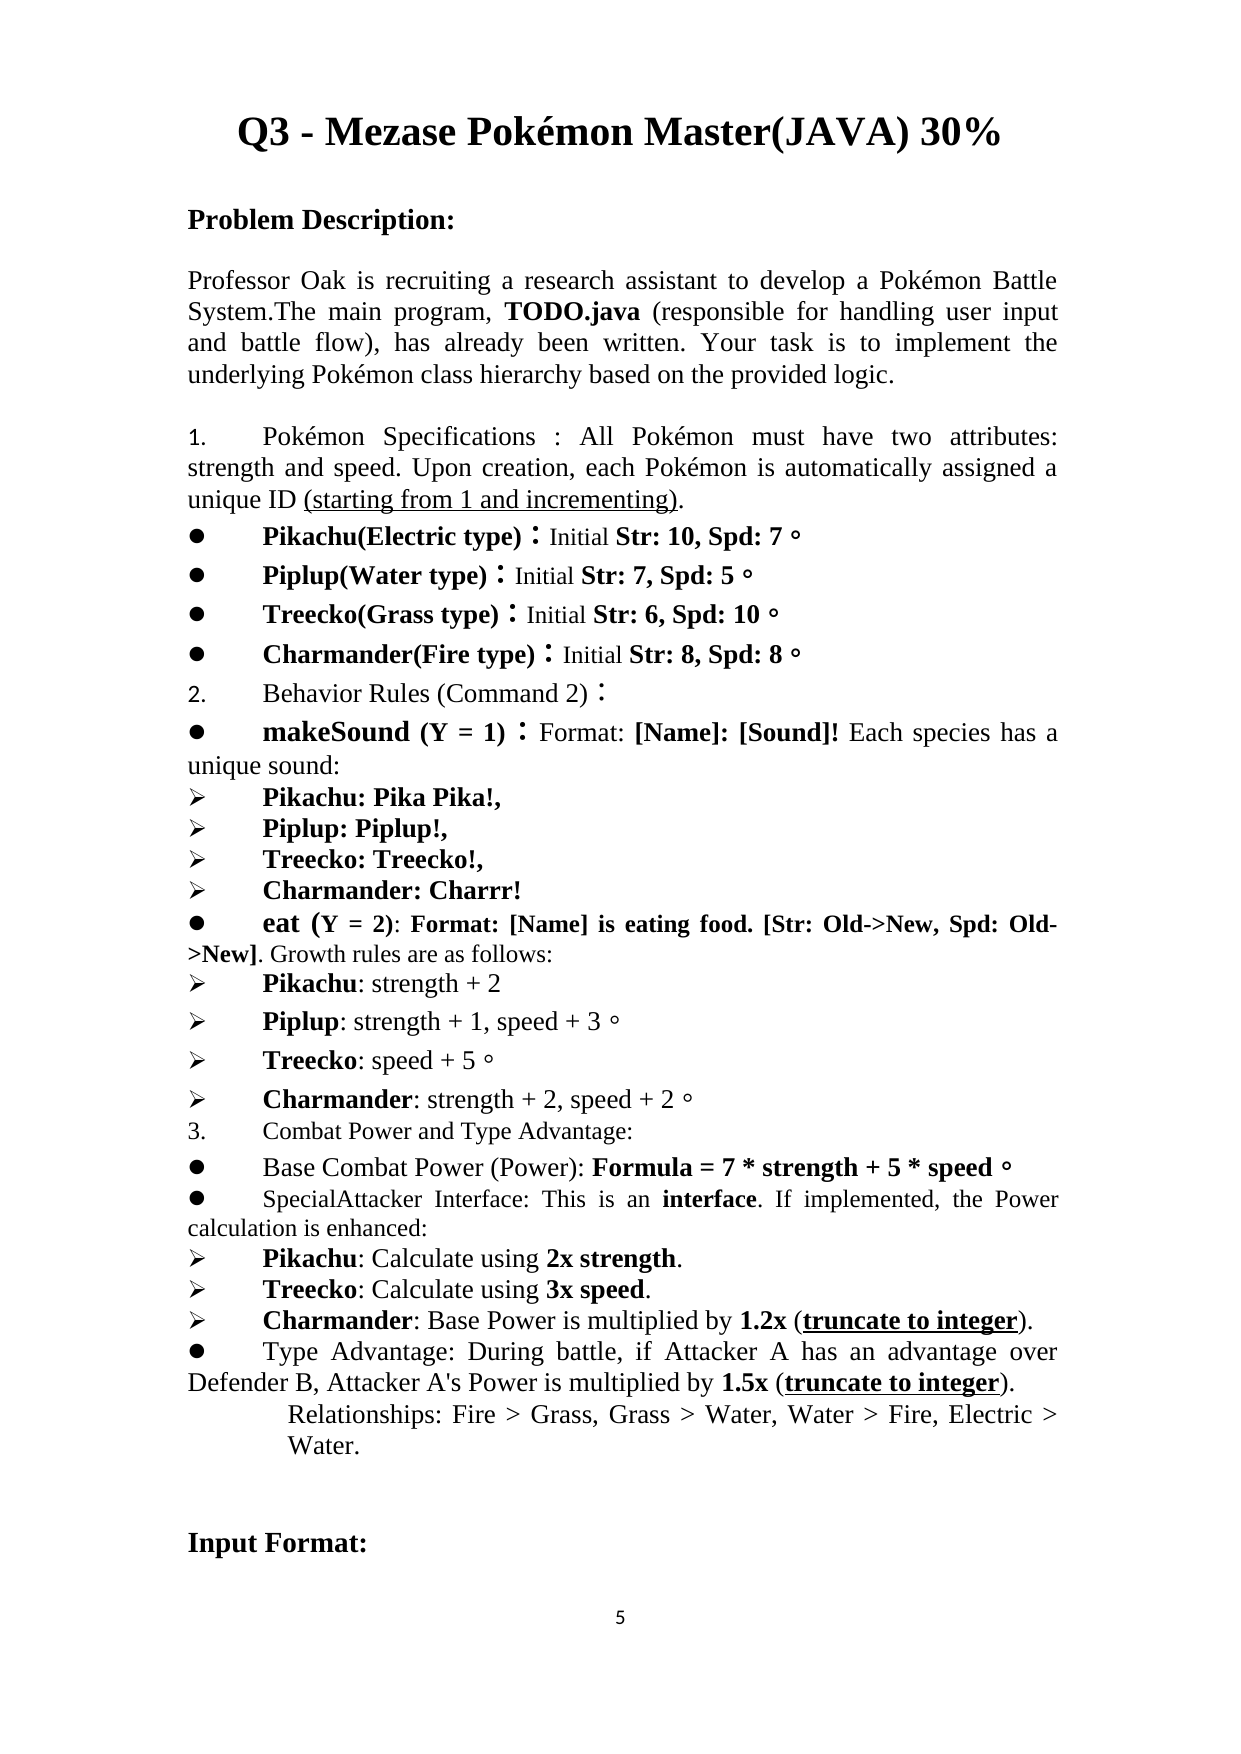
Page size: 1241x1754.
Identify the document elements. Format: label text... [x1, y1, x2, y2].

list Pikachu: strength + 2 [187, 967, 1059, 999]
list Pokémon Specifications : All Pokémon must have two attributes: strength and speed. Upon creation, each Pokémon is automatically assigned a unique ID (starting from 1 and incrementing). [187, 420, 1059, 514]
list Charmander: strength + 2, speed + 2。 [187, 1077, 1059, 1116]
list Treecko: speed + 5。 [187, 1038, 1059, 1077]
list Treecko: Calculate using 3x speed. [187, 1273, 1059, 1304]
list Pikachu: Calculate using 2x strength. [187, 1242, 1059, 1273]
text Q3 - Mezase Pokémon Master(JAVA) 30% [187, 106, 1053, 154]
list Piplup(Water type)：Initial Str: 7, Spd: 5。 [187, 553, 1059, 592]
text Problem Description: [187, 202, 1053, 236]
list Charmander: Charrr! [187, 874, 1059, 905]
list Piplup: strength + 1, speed + 3。 [187, 999, 1059, 1038]
list eat (Y = 2): Format: [Name] is eating food. [Str: Old->New, Spd: Old->New]. Growth rules are as follows: [187, 905, 1059, 967]
list makeSound (Y = 1)：Format: [Name]: [Sound]! Each species has a unique sound: [187, 710, 1059, 781]
list Treecko: Treecko!, [187, 843, 1059, 874]
text Relationships: Fire > Grass, Grass > Water, Water > Fire, Electric > Water. [287, 1398, 1059, 1460]
list Type Advantage: During battle, if Attacker A has an advantage over Defender B, Attacker A's Power is multiplied by 1.5x (truncate to integer). [187, 1335, 1059, 1398]
list Charmander(Fire type)：Initial Str: 8, Spd: 8。 [187, 632, 1059, 671]
list Charmander: Base Power is multiplied by 1.2x (truncate to integer). [187, 1304, 1059, 1335]
list Combat Power and Type Advantage: [187, 1116, 1059, 1145]
list Base Combat Power (Power): Formula = 7 * strength + 5 * speed。 [187, 1145, 1059, 1184]
list Treecko(Grass type)：Initial Str: 6, Spd: 10。 [187, 592, 1059, 632]
list Behavior Rules (Command 2)： [187, 671, 1059, 710]
text Input Format: [187, 1525, 1053, 1558]
list Pikachu: Pika Pika!, [187, 781, 1059, 812]
list Pikachu(Electric type)：Initial Str: 10, Spd: 7。 [187, 514, 1059, 553]
list SpecialAttacker Interface: This is an interface. If implemented, the Power calculation is enhanced: [187, 1184, 1059, 1242]
list Piplup: Piplup!, [187, 812, 1059, 843]
text Professor Oak is recruiting a research assistant to develop a Pokémon Battle System.The main program, TODO.java (responsible for handling user input and battle flow), has already been written. Your task is to implement the underlying Pokémon class hierarchy based on the provided logic. [187, 264, 1059, 389]
